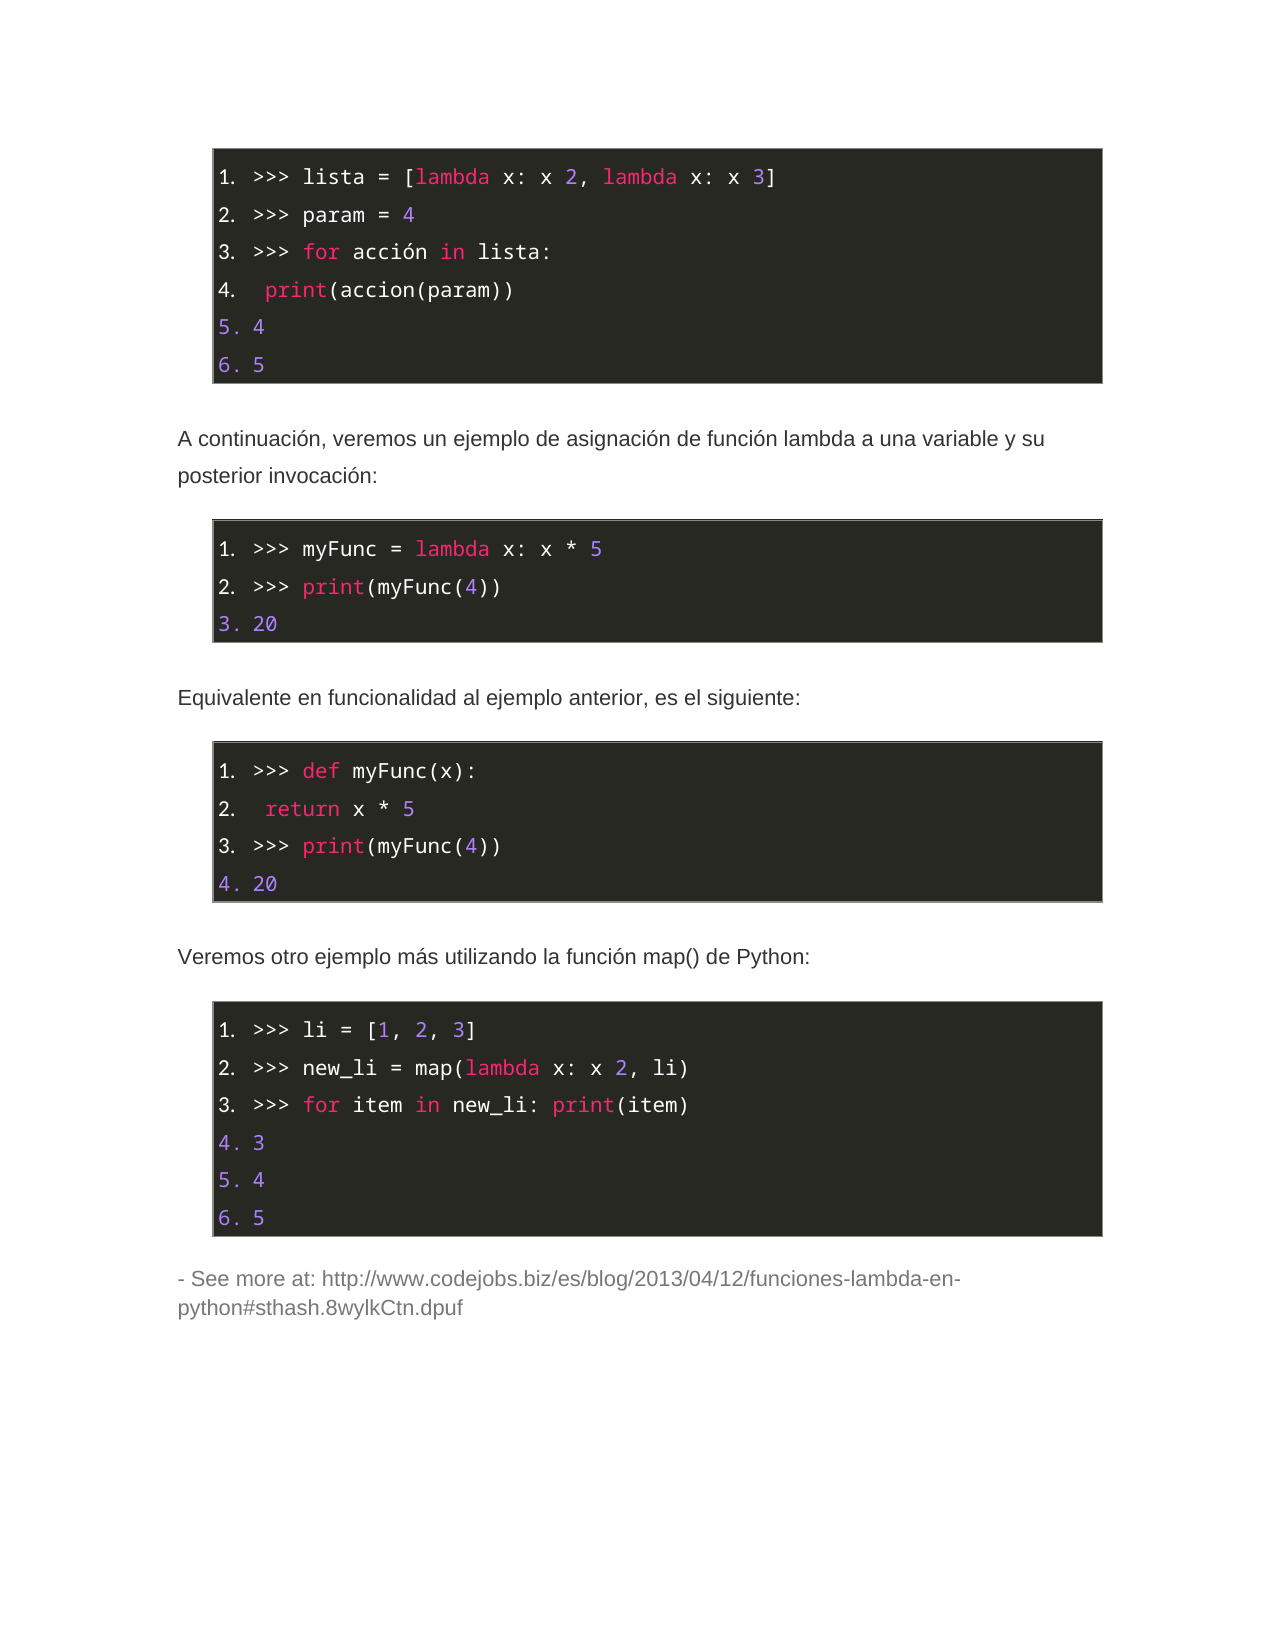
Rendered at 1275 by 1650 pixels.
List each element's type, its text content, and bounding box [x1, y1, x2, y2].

list 5 [214, 1188, 1102, 1236]
text Veremos otro ejemplo más utilizando la función map() de Python: [177, 932, 1098, 969]
list >>> print(myFunc(4)) [214, 816, 1102, 854]
text A continuación, veremos un ejemplo de asignación de función lambda a una variable y su posterior invocación: [177, 413, 1098, 488]
list 3 [214, 1113, 1102, 1151]
list >>> lista = [lambda x: x 2, lambda x: x 3] [214, 149, 1102, 185]
list >>> print(myFunc(4)) [214, 557, 1102, 594]
list >>> param = 4 [214, 185, 1102, 223]
list >>> def myFunc(x): [214, 743, 1102, 779]
list print(accion(param)) [214, 260, 1102, 298]
list 20 [214, 594, 1102, 642]
list 4 [214, 298, 1102, 335]
list >>> for acción in lista: [214, 223, 1102, 260]
list return x * 5 [214, 779, 1102, 816]
list >>> for item in new_li: print(item) [214, 1076, 1102, 1113]
list 5 [214, 335, 1102, 383]
list >>> li = [1, 2, 3] [214, 1002, 1102, 1038]
text Equivalente en funcionalidad al ejemplo anterior, es el siguiente: [177, 673, 1098, 710]
list >>> myFunc = lambda x: x * 5 [214, 521, 1102, 557]
list 4 [214, 1151, 1102, 1188]
list 20 [214, 854, 1102, 901]
text - See more at: http://www.codejobs.biz/es/blog/2013/04/12/funciones-lambda-en-python#sthash.8wylkCtn.dpuf [177, 1266, 1098, 1321]
list >>> new_li = map(lambda x: x 2, li) [214, 1038, 1102, 1076]
